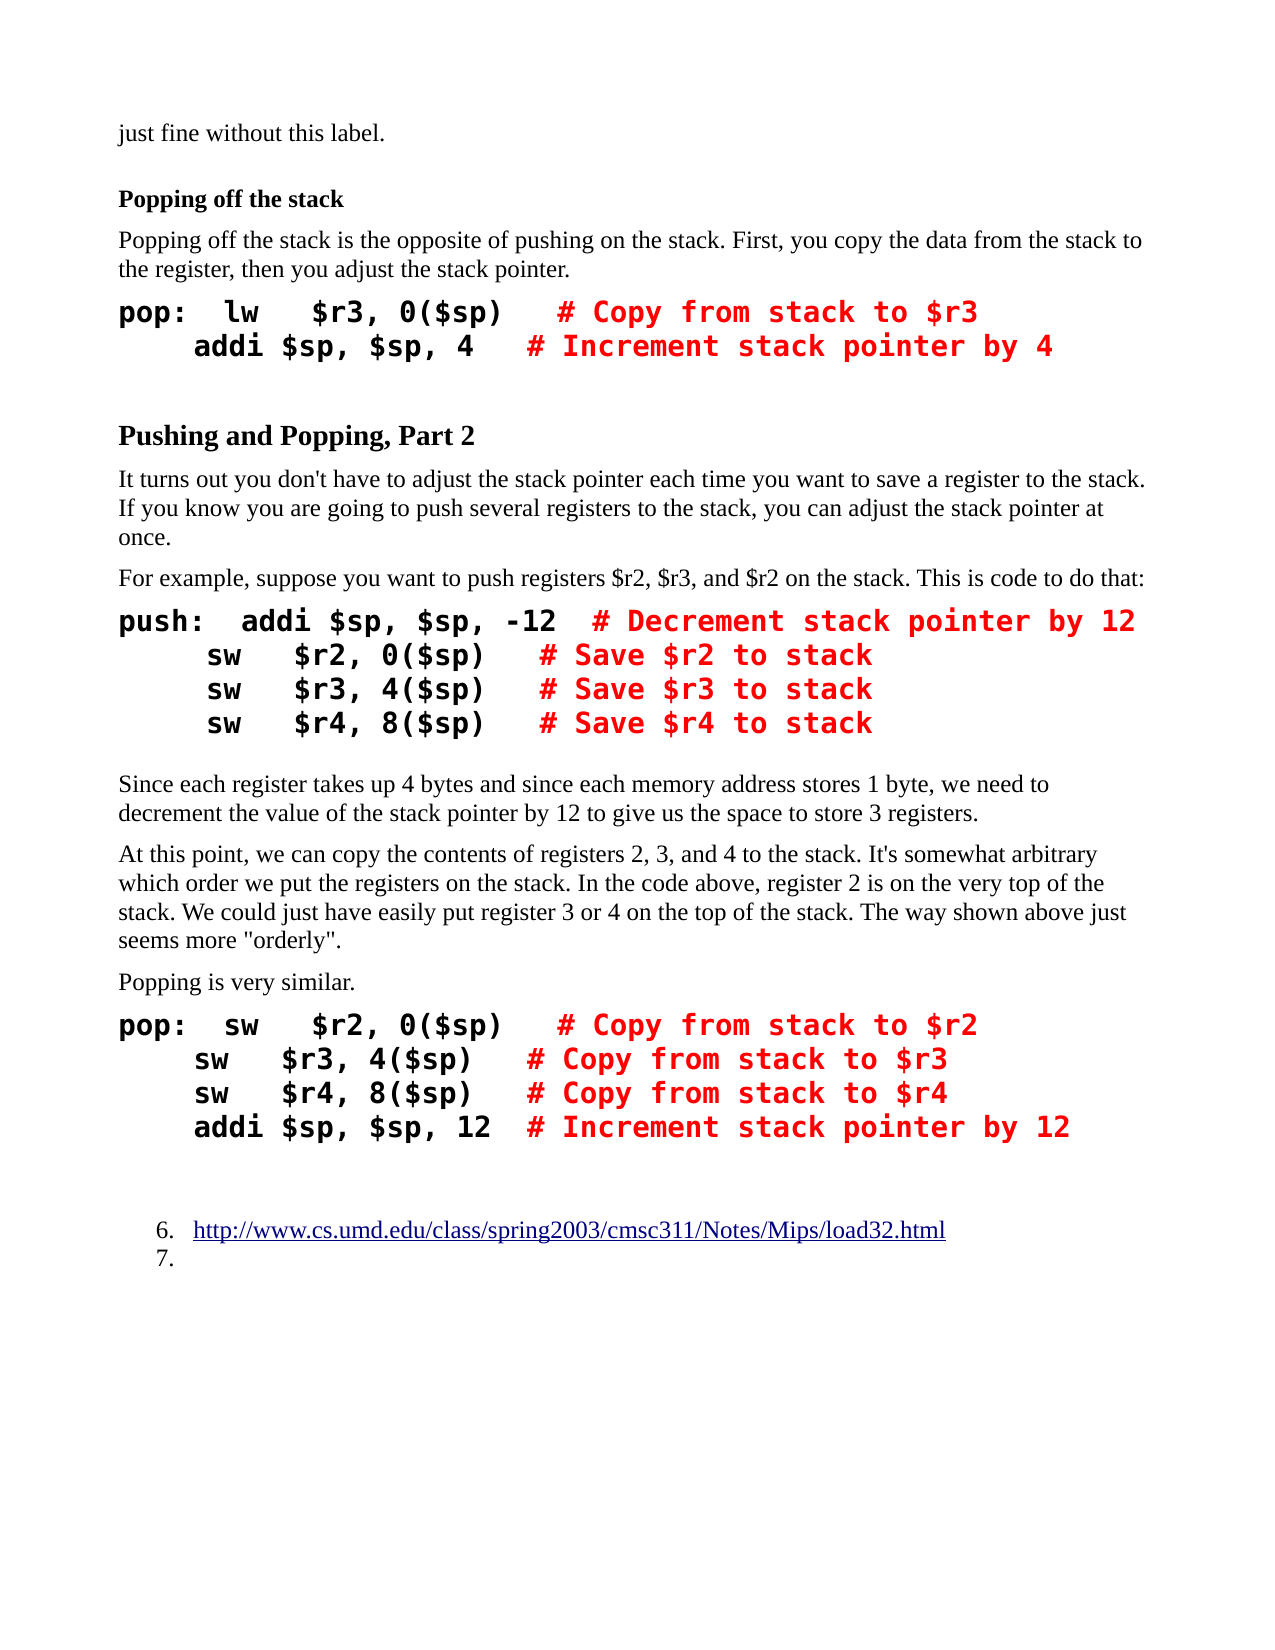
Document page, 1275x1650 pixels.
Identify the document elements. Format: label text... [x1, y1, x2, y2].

text pop: sw $r2, 0($sp) # Copy from stack to $r2 [118, 1008, 1157, 1042]
text just fine without this label. [118, 118, 1157, 147]
text sw $r4, 8($sp) # Copy from stack to $r4 [118, 1076, 1157, 1110]
text Popping is very similar. [118, 967, 1157, 996]
text push: addi $sp, $sp, -12 # Decrement stack pointer by 12 [118, 604, 1157, 638]
list http://www.cs.umd.edu/class/spring2003/cmsc311/Notes/Mips/load32.html [156, 1215, 1157, 1243]
text It turns out you don't have to adjust the stack pointer each time you want to save a register to the stack. If you know you are going to push several registers to the stack, you can adjust the stack pointer at once. [118, 464, 1157, 550]
text Since each register takes up 4 bytes and since each memory address stores 1 byte, we need to decrement the value of the stack pointer by 12 to give us the space to store 3 registers. [118, 769, 1157, 827]
subtitle Popping off the stack [118, 184, 1157, 213]
text sw $r2, 0($sp) # Save $r2 to stack [118, 638, 1157, 672]
text For example, suppose you want to push registers $r2, $r3, and $r2 on the stack. This is code to do that: [118, 563, 1157, 592]
text sw $r3, 4($sp) # Copy from stack to $r3 [118, 1042, 1157, 1076]
text sw $r3, 4($sp) # Save $r3 to stack [118, 672, 1157, 706]
text addi $sp, $sp, 4 # Increment stack pointer by 4 [118, 329, 1157, 363]
subtitle Pushing and Popping, Part 2 [118, 418, 1157, 452]
text sw $r4, 8($sp) # Save $r4 to stack [118, 706, 1157, 740]
text addi $sp, $sp, 12 # Increment stack pointer by 12 [118, 1110, 1157, 1144]
text At this point, we can copy the contents of registers 2, 3, and 4 to the stack. It's somewhat arbitrary which order we put the registers on the stack. In the code above, register 2 is on the very top of the stack. We could just have easily put register 3 or 4 on the top of the stack. The way shown above just seems more "orderly". [118, 839, 1157, 954]
text pop: lw $r3, 0($sp) # Copy from stack to $r3 [118, 296, 1157, 329]
text Popping off the stack is the opposite of pushing on the stack. First, you copy the data from the stack to the register, then you adjust the stack pointer. [118, 226, 1157, 283]
